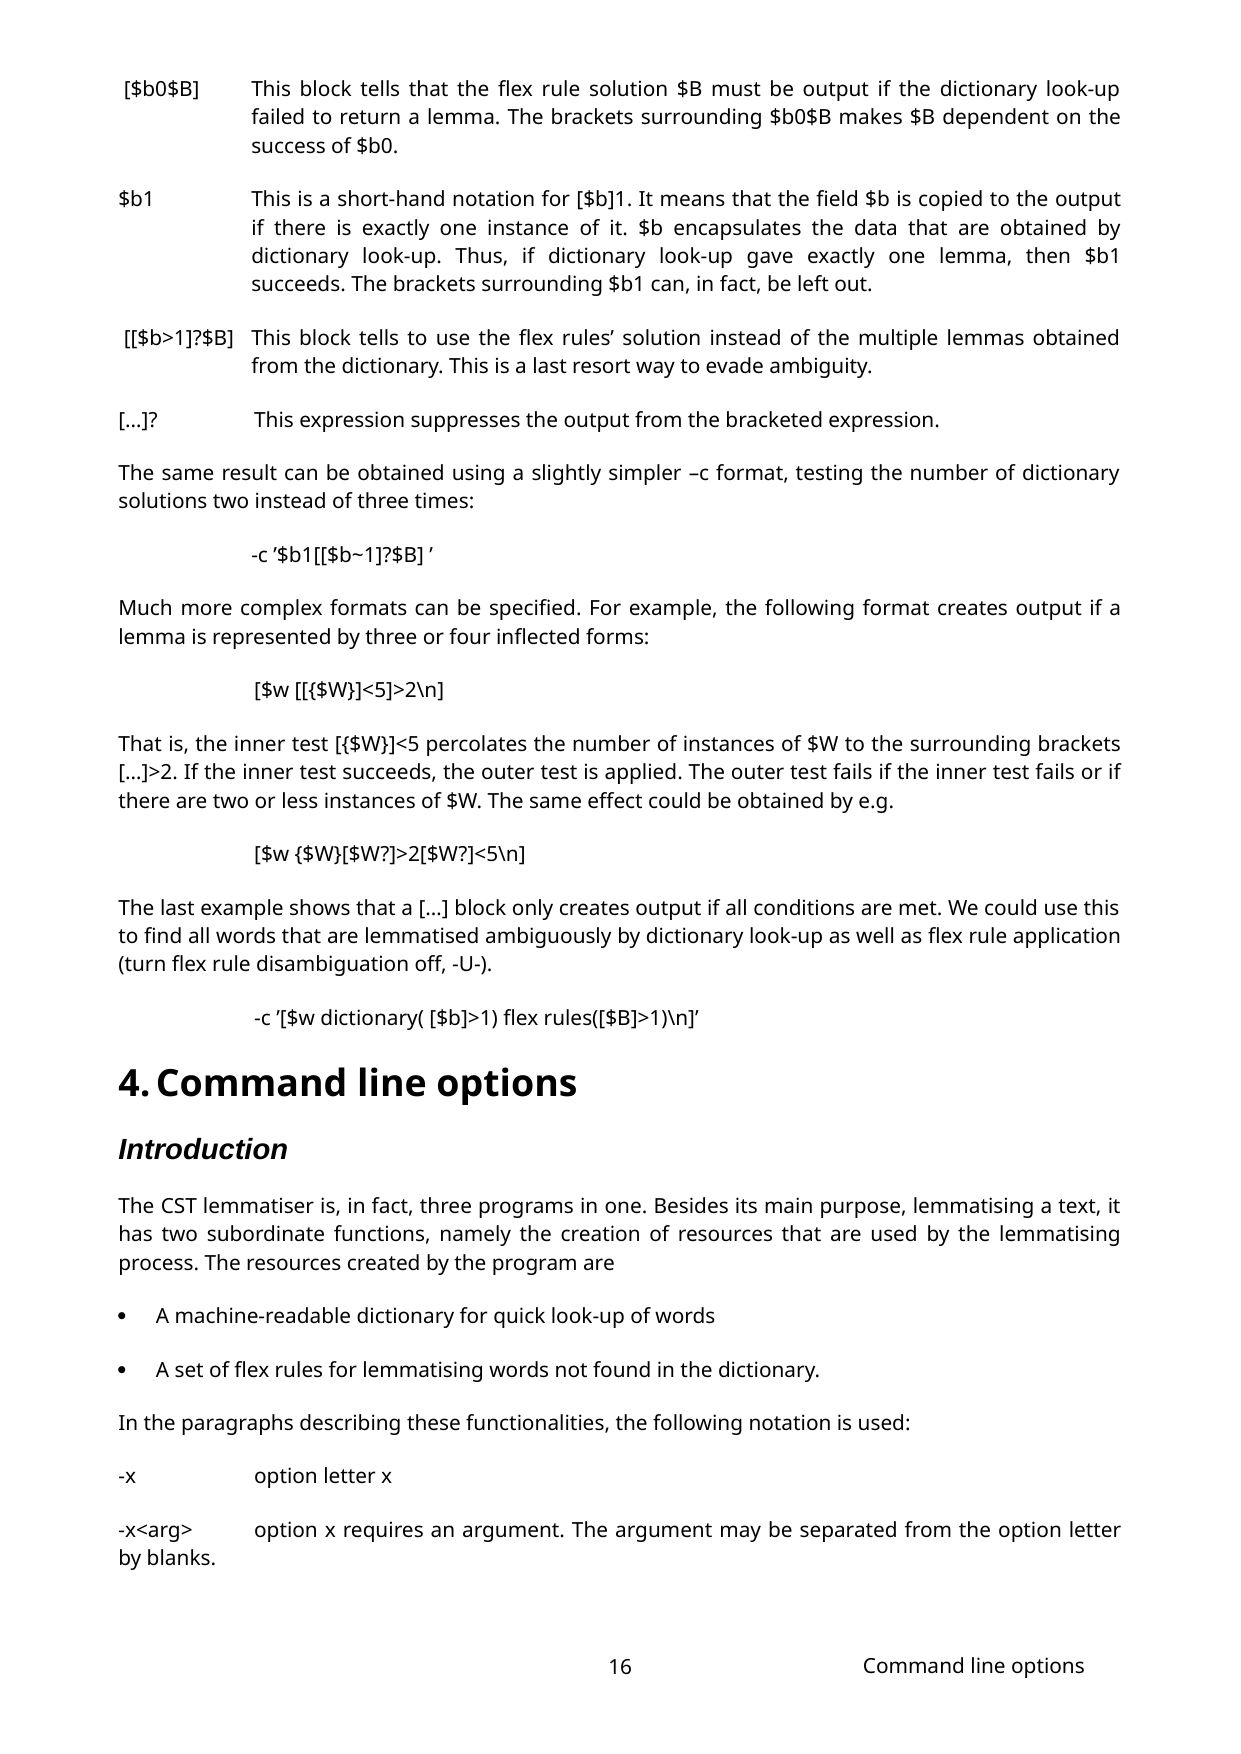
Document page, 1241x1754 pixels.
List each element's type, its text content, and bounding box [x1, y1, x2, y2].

text -c ’$b1[[$b~1]?$B] ’ [118, 540, 1122, 568]
text The CST lemmatiser is, in fact, three programs in one. Besides its main purpose, lemmatising a text, it has two subordinate functions, namely the creation of resources that are used by the lemmatising process. The resources created by the program are [118, 1191, 1122, 1276]
text [$w {$W}[$W?]>2[$W?]<5\n] [118, 839, 1122, 868]
list A set of flex rules for lemmatising words not found in the dictionary. [118, 1355, 1122, 1383]
text [[$b>1]?$B] This block tells to use the flex rules’ solution instead of the multiple lemmas obtained from the dictionary. This is a last resort way to evade ambiguity. [118, 323, 1122, 380]
text The same result can be obtained using a slightly simpler –c format, testing the number of dictionary solutions two instead of three times: [118, 458, 1122, 515]
text $b1 This is a short-hand notation for [$b]1. It means that the field $b is copied to the output if there is exactly one instance of it. $b encapsulates the data that are obtained by dictionary look-up. Thus, if dictionary look-up gave exactly one lemma, then $b1 succeeds. The brackets surrounding $b1 can, in fact, be left out. [118, 184, 1122, 298]
text [$b0$B] This block tells that the flex rule solution $B must be output if the dictionary look-up failed to return a lemma. The brackets surrounding $b0$B makes $B dependent on the success of $b0. [118, 74, 1122, 159]
text [$w [[{$W}]<5]>2\n] [118, 675, 1122, 704]
text The last example shows that a […] block only creates output if all conditions are met. We could use this to find all words that are lemmatised ambiguously by dictionary look-up as well as flex rule application (turn flex rule disambiguation off, -U-). [118, 893, 1122, 978]
text -x option letter x [118, 1462, 1122, 1490]
text […]? This expression suppresses the output from the bracketed expression. [118, 405, 1122, 433]
text In the paragraphs describing these functionalities, the following notation is used: [118, 1408, 1122, 1437]
text -x<arg> option x requires an argument. The argument may be separated from the option letter by blanks. [118, 1515, 1122, 1572]
text Much more complex formats can be specified. For example, the following format creates output if a lemma is represented by three or four inflected forms: [118, 593, 1122, 650]
subtitle Introduction [118, 1132, 1122, 1166]
subtitle Command line options [118, 1056, 1122, 1107]
list A machine-readable dictionary for quick look-up of words [118, 1301, 1122, 1330]
text -c ’[$w dictionary( [$b]>1) flex rules([$B]>1)\n]’ [118, 1003, 1122, 1031]
text That is, the inner test [{$W}]<5 percolates the number of instances of $W to the surrounding brackets […]>2. If the inner test succeeds, the outer test is applied. The outer test fails if the inner test fails or if there are two or less instances of $W. The same effect could be obtained by e.g. [118, 729, 1122, 814]
